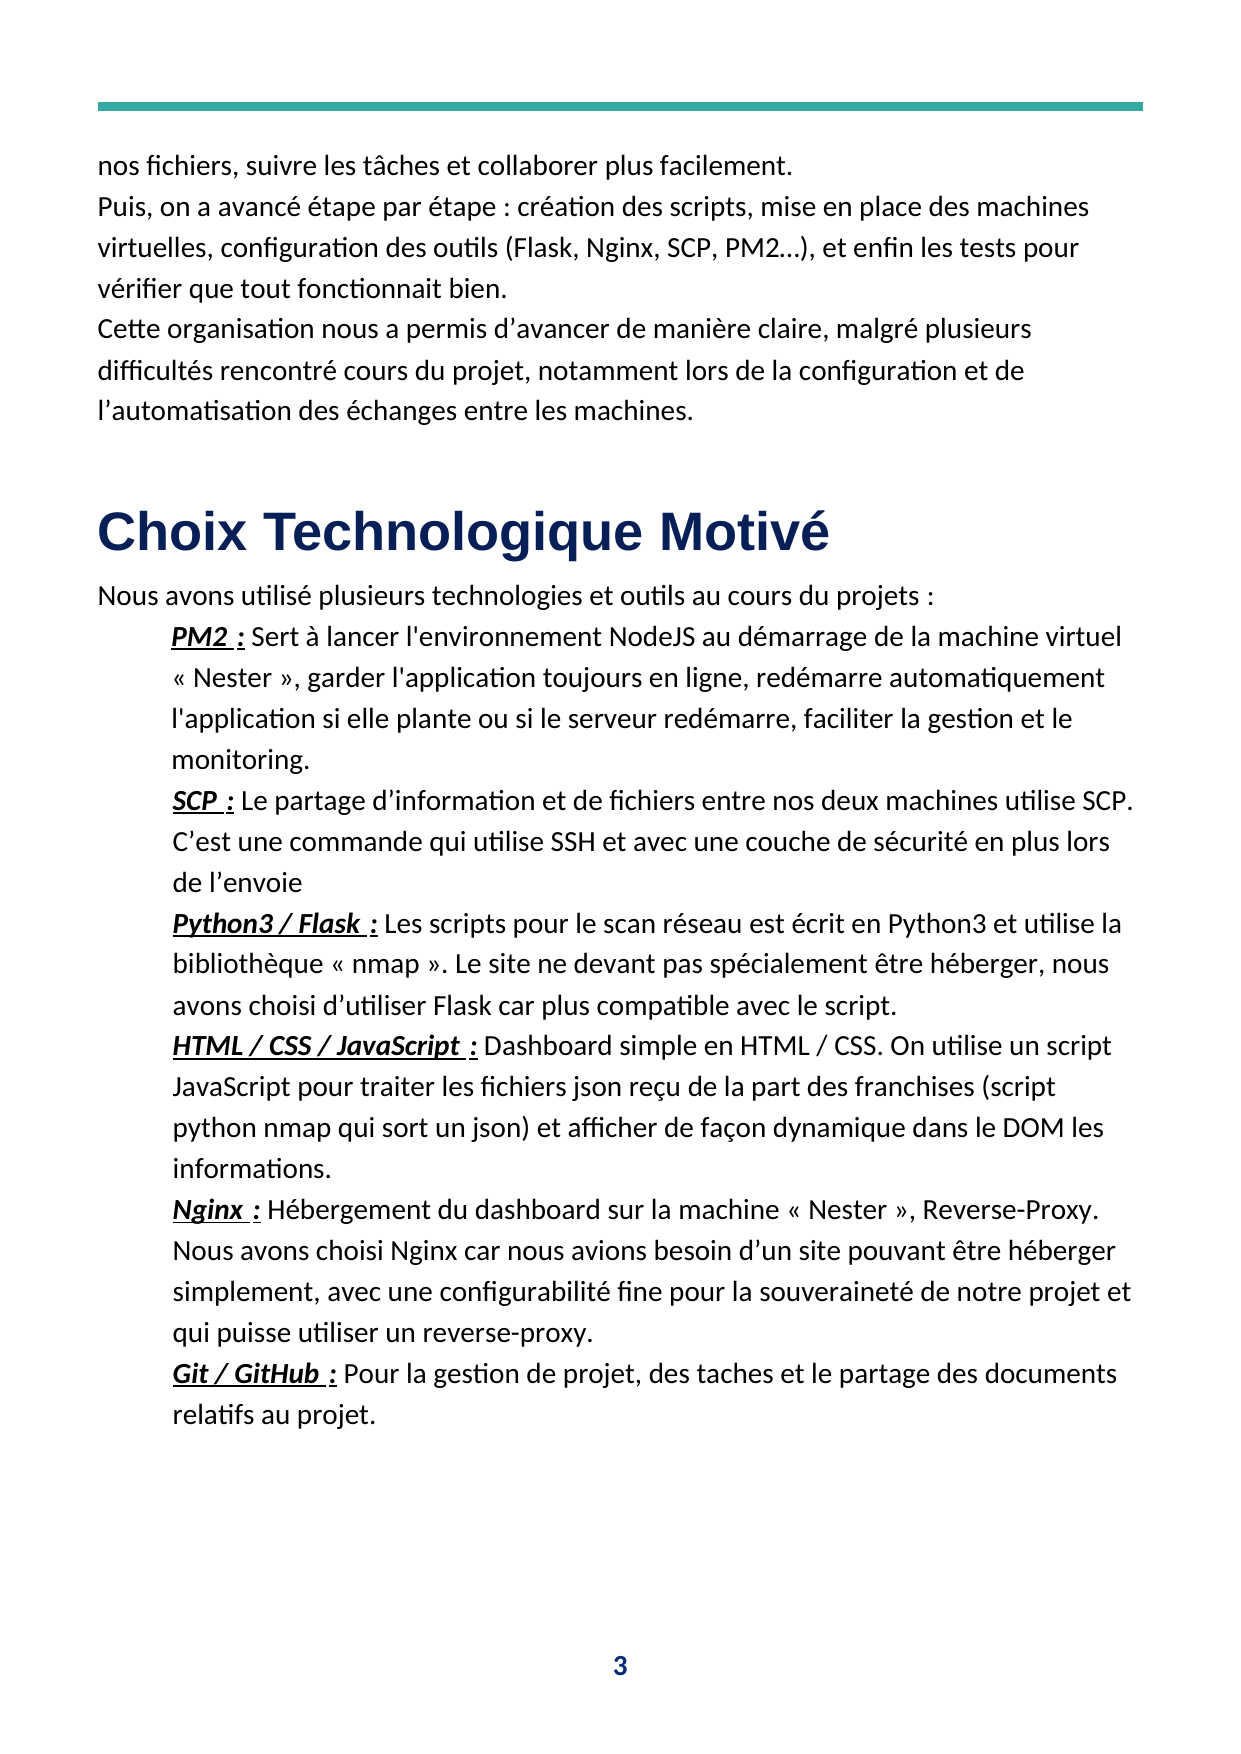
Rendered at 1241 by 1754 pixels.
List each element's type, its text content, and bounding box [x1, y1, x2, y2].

text HTML / CSS / JavaScript : Dashboard simple en HTML / CSS. On utilise un script JavaScript pour traiter les fichiers json reçu de la part des franchises (script python nmap qui sort un json) et afficher de façon dynamique dans le DOM les informations. [172, 1027, 1143, 1186]
text SCP : Le partage d’information et de fichiers entre nos deux machines utilise SCP. C’est une commande qui utilise SSH et avec une couche de sécurité en plus lors de l’envoie [172, 782, 1143, 899]
text Git / GitHub : Pour la gestion de projet, des taches et le partage des documents relatifs au projet. [172, 1355, 1143, 1432]
text Python3 / Flask : Les scripts pour le scan réseau est écrit en Python3 et utilise la bibliothèque « nmap ». Le site ne devant pas spécialement être héberger, nous avons choisi d’utiliser Flask car plus compatible avec le script. [172, 905, 1143, 1022]
text nos fichiers, suivre les tâches et collaborer plus facilement. Puis, on a avancé étape par étape : création des scripts, mise en place des machines virtuelles, configuration des outils (Flask, Nginx, SCP, PM2…), et enfin les tests pour vérifier que tout fonctionnait bien. [97, 147, 1143, 305]
text PM2 : Sert à lancer l'environnement NodeJS au démarrage de la machine virtuel « Nester », garder l'application toujours en ligne, redémarre automatiquement l'application si elle plante ou si le serveur redémarre, faciliter la gestion et le monitoring. [171, 618, 1143, 777]
subtitle Choix Technologique Motivé [97, 499, 1143, 562]
text Nous avons utilisé plusieurs technologies et outils au cours du projets : [97, 577, 1143, 613]
text Cette organisation nous a permis d’avancer de manière claire, malgré plusieurs difficultés rencontré cours du projet, notamment lors de la configuration et de l’automatisation des échanges entre les machines. [97, 311, 1143, 428]
text Nginx : Hébergement du dashboard sur la machine « Nester », Reverse-Proxy. Nous avons choisi Nginx car nous avions besoin d’un site pouvant être héberger simplement, avec une configurabilité fine pour la souveraineté de notre projet et qui puisse utiliser un reverse-proxy. [172, 1191, 1143, 1350]
